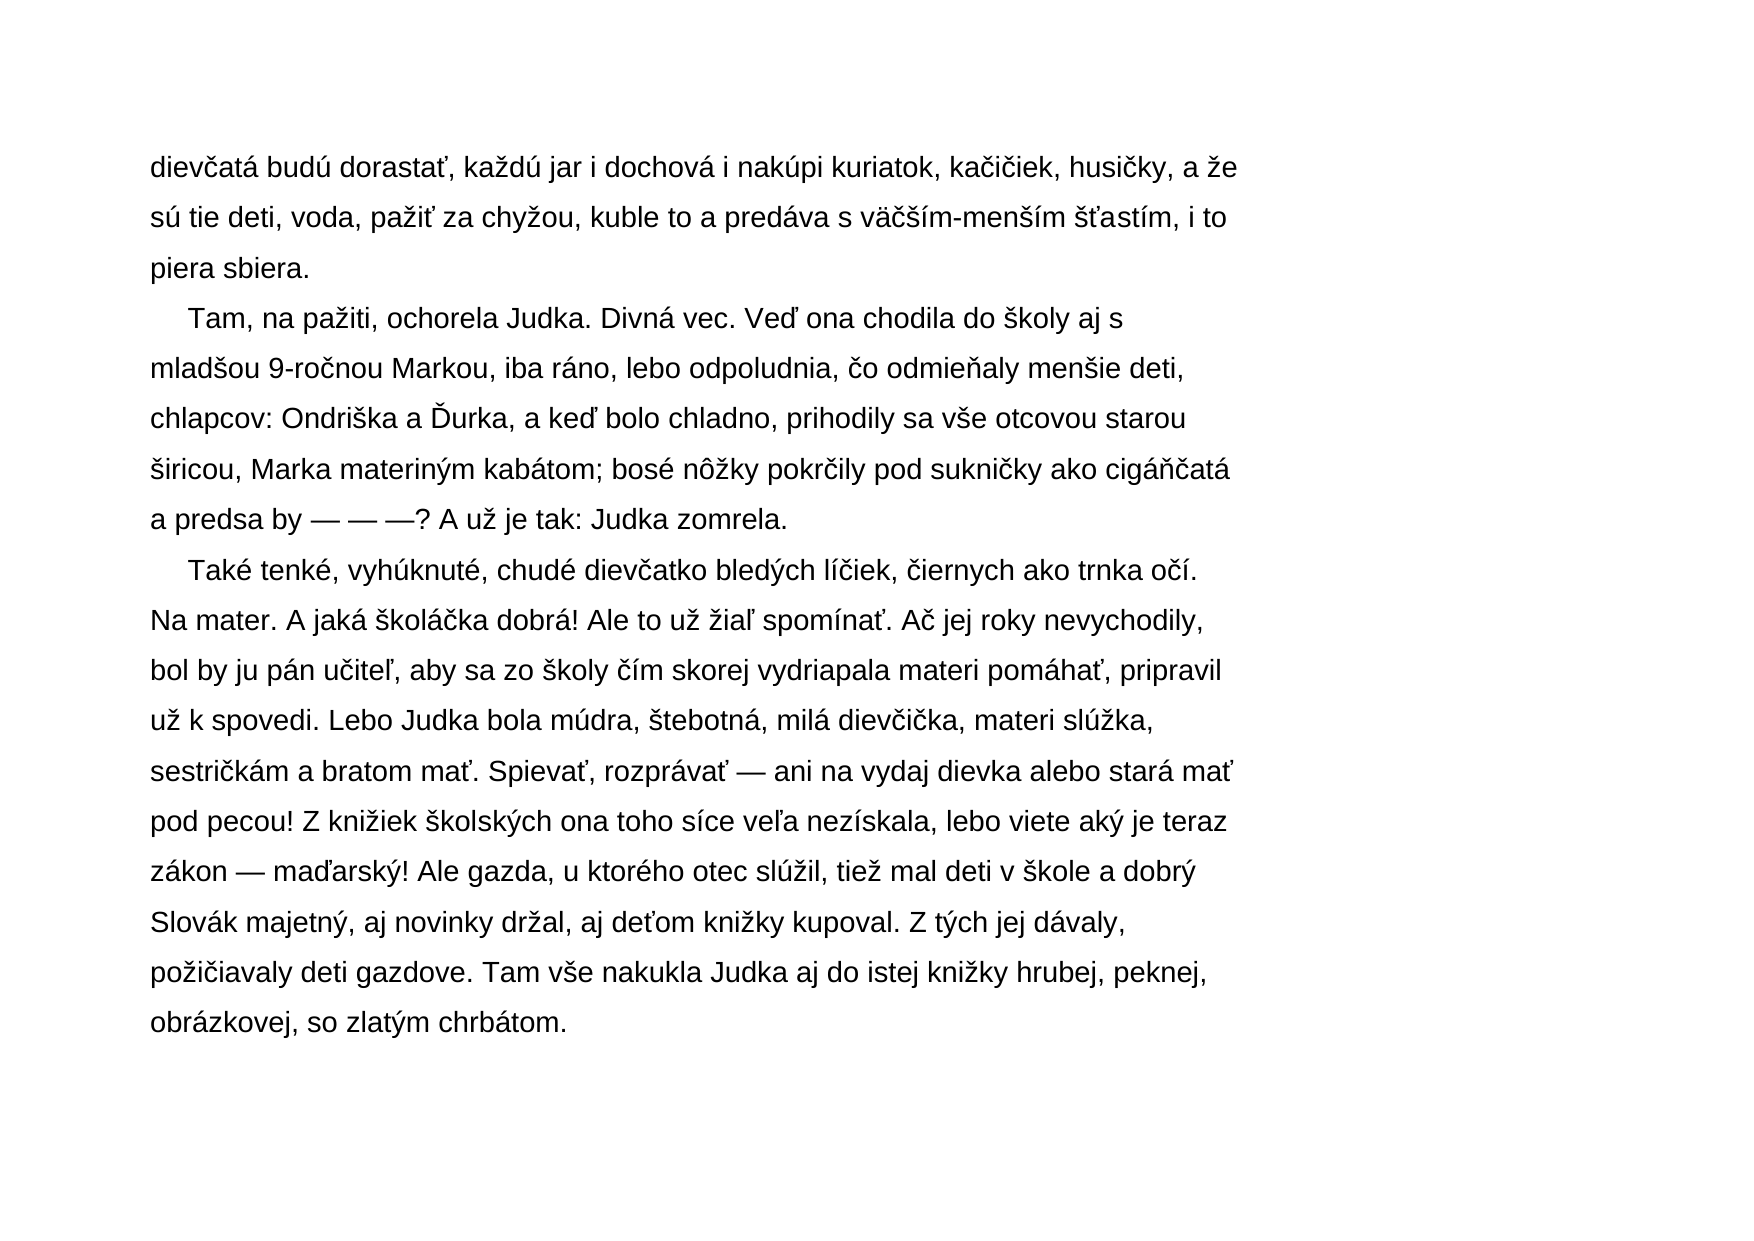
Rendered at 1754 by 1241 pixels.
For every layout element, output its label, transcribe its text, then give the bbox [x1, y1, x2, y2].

text dievčatá budú dorastať, každú jar i dochová i nakúpi kuriatok, kačičiek, husičky, a že sú tie deti, voda, pažiť za chyžou, kuble to a predáva s väčším-menším šťa­stím, i to piera sbiera. [150, 150, 1242, 284]
text Také tenké, vyhúknuté, chudé dievčatko bledých líčiek, čiernych ako trnka očí. Na mater. A jaká školáčka dobrá! Ale to už žiaľ spomínať. Ač jej roky nevychodily, bol by ju pán učiteľ, aby sa zo školy čím skorej vydriapala materi pomáhať, pripravil už k spovedi. Lebo Judka bola múdra, štebotná, milá dievčička, materi slúžka, sestričkám a bratom mať. Spievať, rozprávať — ani na vydaj dievka alebo stará mať pod pecou! Z knižiek škol­ských ona toho síce veľa nezískala, lebo viete aký je teraz zákon — maďarský! Ale gazda, u ktorého otec slúžil, tiež mal deti v škole a dobrý Slovák majetný, aj novinky držal, aj deťom knižky kupoval. Z tých jej dávaly, požičiavaly deti gazdove. Tam vše nakukla Judka aj do istej knižky hrubej, peknej, obrázkovej, so zlatým chrbátom. [150, 552, 1242, 1039]
text Tam, na pažiti, ochorela Judka. Divná vec. Veď ona chodila do školy aj s mladšou 9-ročnou Markou, iba ráno, lebo odpoludnia, čo odmieňaly menšie deti, chlapcov: Ondriška a Ďurka, a keď bolo chladno, prihodily sa vše otcovou starou širicou, Marka materiným kabátom; bosé nôžky pokrčily pod sukničky ako cigáňčatá a predsa by — — —? A už je tak: Judka zomrela. [150, 301, 1242, 536]
